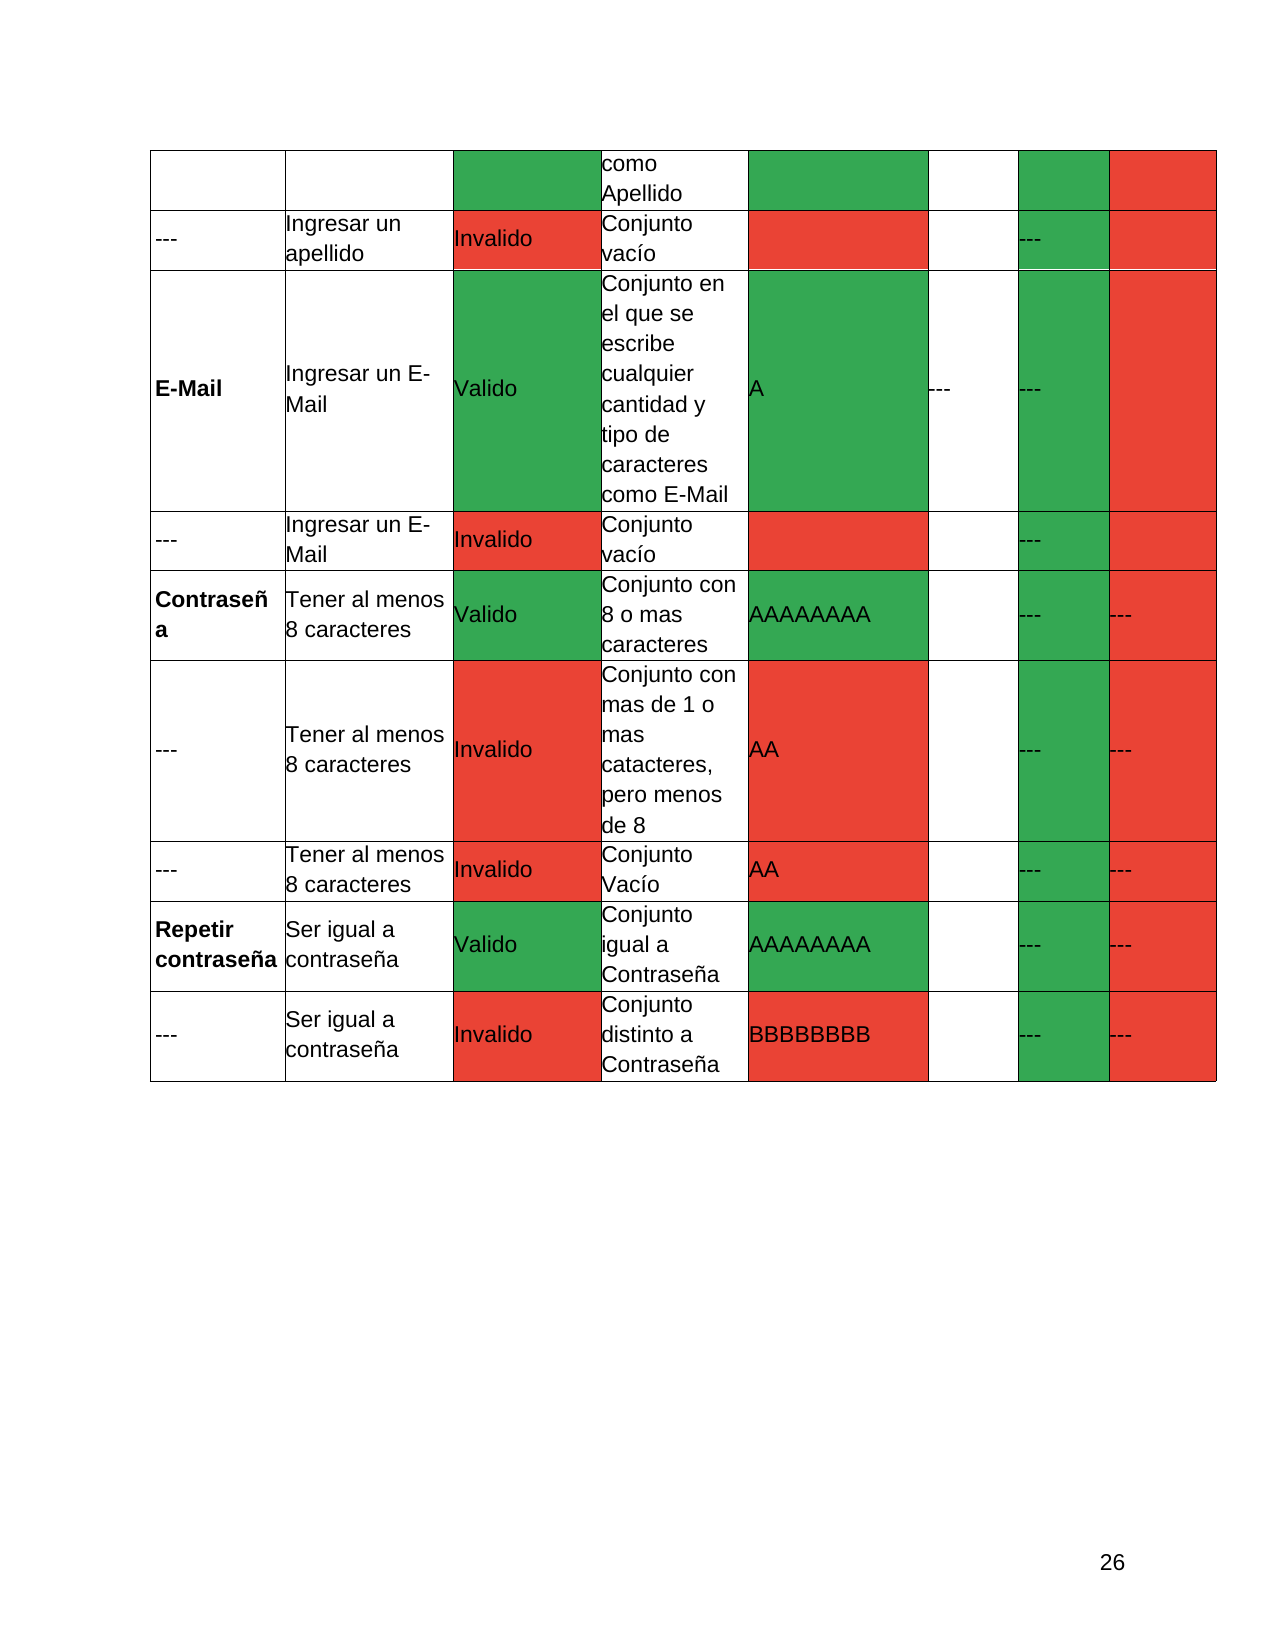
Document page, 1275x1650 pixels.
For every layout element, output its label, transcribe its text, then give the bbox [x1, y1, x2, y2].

table_cell Tener al menos 8 caracteres [286, 571, 453, 660]
table_cell --- [1019, 992, 1109, 1081]
table_cell Conjunto vacío [602, 512, 748, 570]
table_cell [749, 211, 928, 269]
table_cell [749, 151, 928, 210]
table_cell AA [749, 661, 928, 841]
table_cell [929, 902, 1018, 991]
table_cell Repetir contraseña [151, 902, 285, 991]
table_cell [151, 151, 285, 210]
table_cell Conjunto distinto a Contraseña [602, 992, 748, 1081]
table_cell [929, 661, 1018, 841]
table_cell E-Mail [151, 271, 285, 511]
table_cell Invalido [454, 992, 601, 1081]
table_cell --- [151, 992, 285, 1081]
table_cell AA [749, 842, 928, 901]
table_cell --- [1019, 512, 1109, 570]
table_cell AAAAAAAA [749, 902, 928, 991]
table_cell Conjunto Vacío [602, 842, 748, 901]
table_cell Ingresar un apellido [286, 211, 453, 269]
table_cell Invalido [454, 661, 601, 841]
table_cell Ingresar un E-Mail [286, 512, 453, 570]
table_cell --- [1019, 151, 1109, 210]
table_cell BBBBBBBB [749, 992, 928, 1081]
table_cell --- [1019, 902, 1109, 991]
table_cell AAAAAAAA [749, 571, 928, 660]
table_cell Contraseña [151, 571, 285, 660]
table_cell [929, 842, 1018, 901]
table_cell --- [1110, 661, 1216, 841]
table_cell [929, 211, 1018, 269]
table_cell A [749, 271, 928, 511]
table_cell Ser igual a contraseña [286, 902, 453, 991]
table_cell --- [151, 661, 285, 841]
table_cell [286, 151, 453, 210]
table_cell Ingresar un E-Mail [286, 271, 453, 511]
table_cell [1110, 512, 1216, 570]
table_cell --- [929, 271, 1018, 511]
table_cell --- [1110, 571, 1216, 660]
table_cell Invalido [454, 842, 601, 901]
table_cell --- [151, 512, 285, 570]
table_cell Conjunto con mas de 1 o mas catacteres, pero menos de 8 [602, 661, 748, 841]
table_cell Tener al menos 8 caracteres [286, 842, 453, 901]
table_cell [1110, 271, 1216, 511]
table_cell Invalido [454, 211, 601, 269]
table_cell --- [1110, 992, 1216, 1081]
table_cell --- [151, 842, 285, 901]
table_cell --- [151, 211, 285, 269]
table_cell Conjunto vacío [602, 211, 748, 269]
table_cell como Apellido [602, 151, 748, 210]
table_cell Valido [454, 571, 601, 660]
table_cell Valido [454, 902, 601, 991]
table_cell --- [1019, 842, 1109, 901]
table_cell Valido [454, 271, 601, 511]
table_cell Conjunto en el que se escribe cualquier cantidad y tipo de caracteres como E-Mail [602, 271, 748, 511]
table_cell [749, 512, 928, 570]
table_cell --- [1019, 661, 1109, 841]
table_cell --- [1019, 211, 1109, 269]
table_cell [454, 151, 601, 210]
table_cell Ser igual a contraseña [286, 992, 453, 1081]
table_cell --- [929, 151, 1018, 210]
table_cell [929, 992, 1018, 1081]
table_cell [1110, 211, 1216, 269]
table_cell --- [1019, 271, 1109, 511]
table_cell Conjunto igual a Contraseña [602, 902, 748, 991]
table_cell [929, 571, 1018, 660]
table_cell Tener al menos 8 caracteres [286, 661, 453, 841]
table_cell --- [1110, 842, 1216, 901]
table_cell Conjunto con 8 o mas caracteres [602, 571, 748, 660]
table_cell --- [1019, 571, 1109, 660]
table_cell [1110, 151, 1216, 210]
table_cell [929, 512, 1018, 570]
table_cell Invalido [454, 512, 601, 570]
table_cell --- [1110, 902, 1216, 991]
